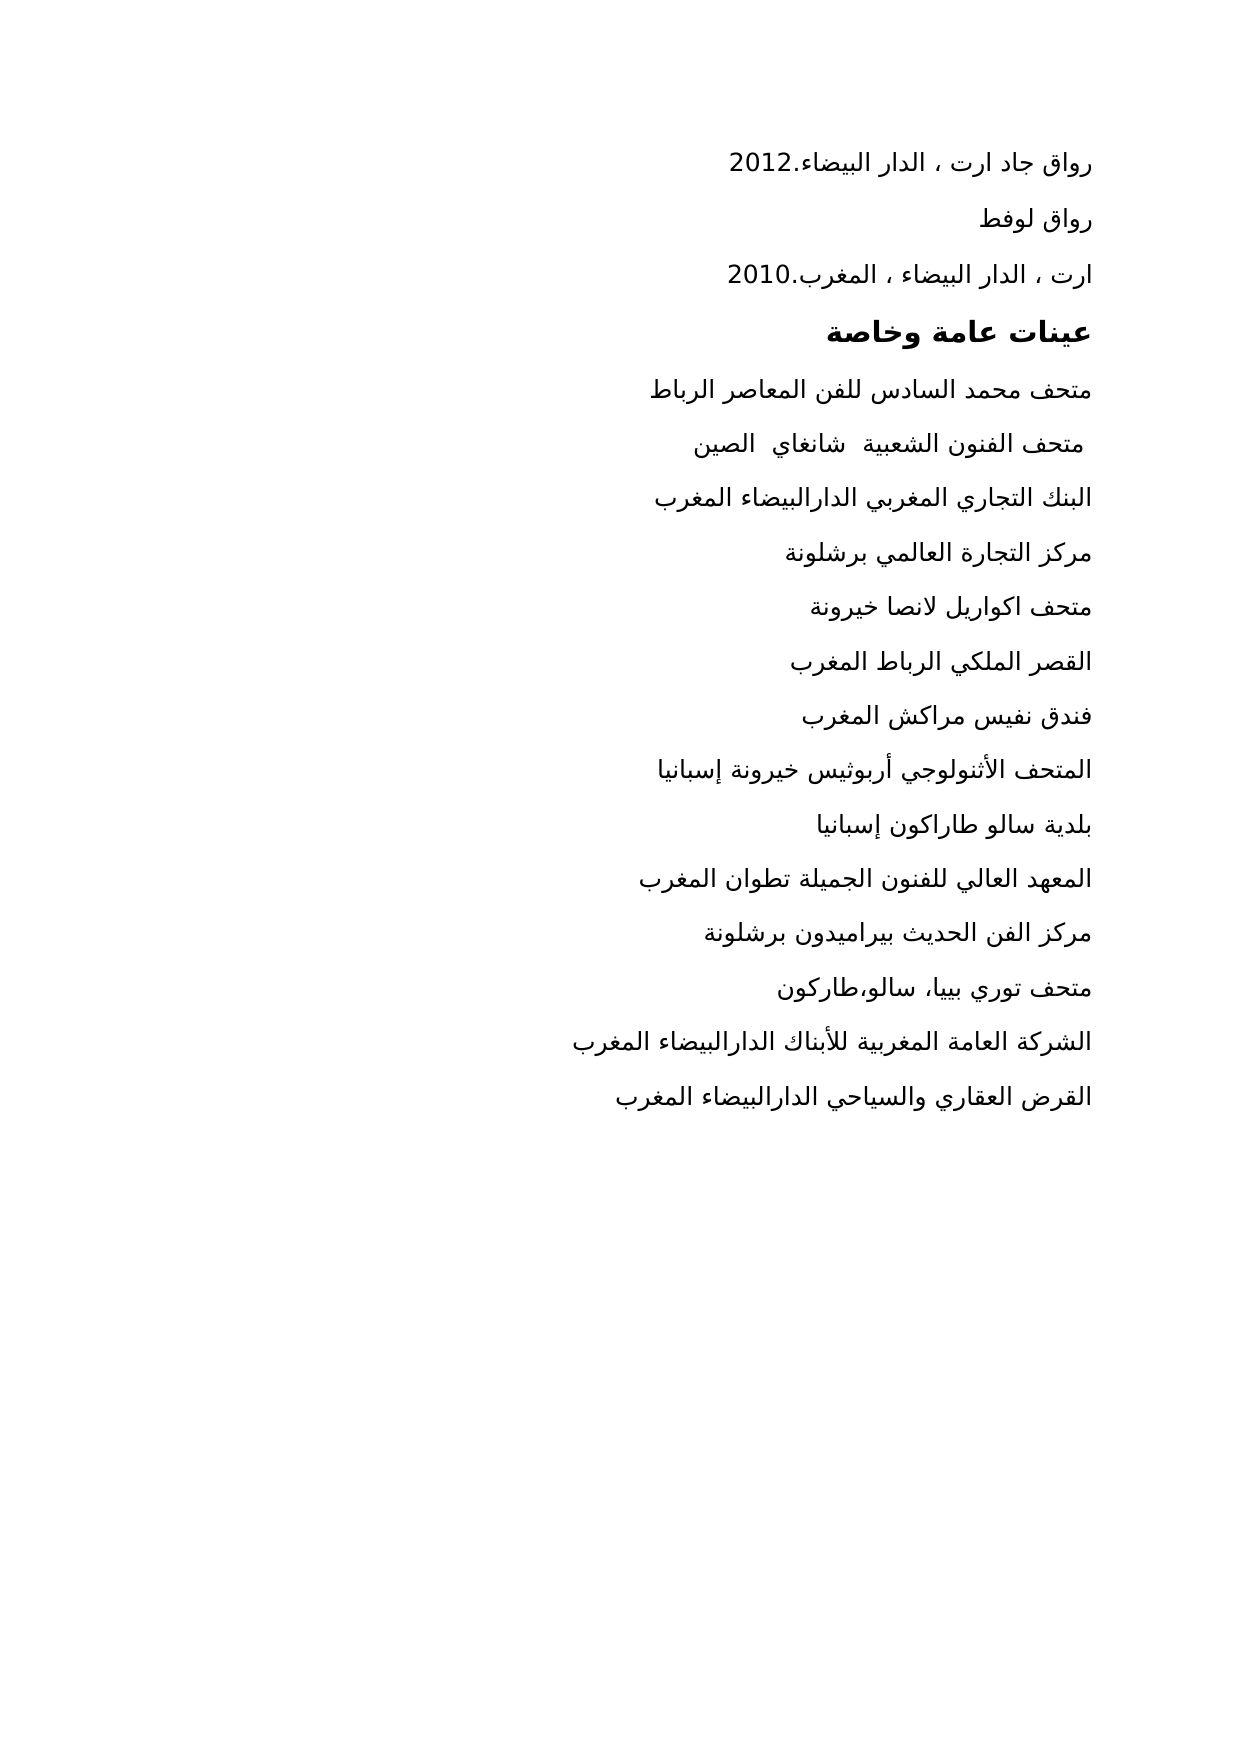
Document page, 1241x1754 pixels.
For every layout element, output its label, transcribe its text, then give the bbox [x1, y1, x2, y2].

text رواق جاد ارت ، الدار البيضاء.2012 [148, 148, 1093, 178]
text القصر الملكي الرباط المغرب [148, 647, 1093, 676]
text رواق لوفط [148, 203, 1093, 234]
text ارت ، الدار البيضاء ، المغرب.2010 [148, 259, 1093, 290]
text الشركة العامة المغربية للأبناك الدارالبيضاء المغرب [148, 1027, 1093, 1057]
text بلدية سالو طاراكون إسبانيا [148, 810, 1093, 839]
text عينات عامة وخاصة [148, 315, 1093, 349]
text البنك التجاري المغربي الدارالبيضاء المغرب [148, 484, 1093, 513]
text متحف الفنون الشعبية شانغاي الصين [148, 429, 1093, 458]
text متحف اكواريل لانصا خيرونة [148, 592, 1093, 622]
text المتحف الأثنولوجي أربوثيس خيرونة إسبانيا [148, 756, 1093, 785]
text فندق نفيس مراكش المغرب [148, 701, 1093, 730]
text متحف محمد السادس للفن المعاصر الرباط [148, 375, 1093, 404]
text القرض العقاري والسياحي الدارالبيضاء المغرب [148, 1082, 1093, 1111]
text متحف توري بييا، سالو،طاركون [148, 973, 1093, 1002]
text المعهد العالي للفنون الجميلة تطوان المغرب [148, 864, 1093, 893]
text مركز الفن الحديث بيراميدون برشلونة [148, 919, 1093, 948]
text مركز التجارة العالمي برشلونة [148, 538, 1093, 567]
